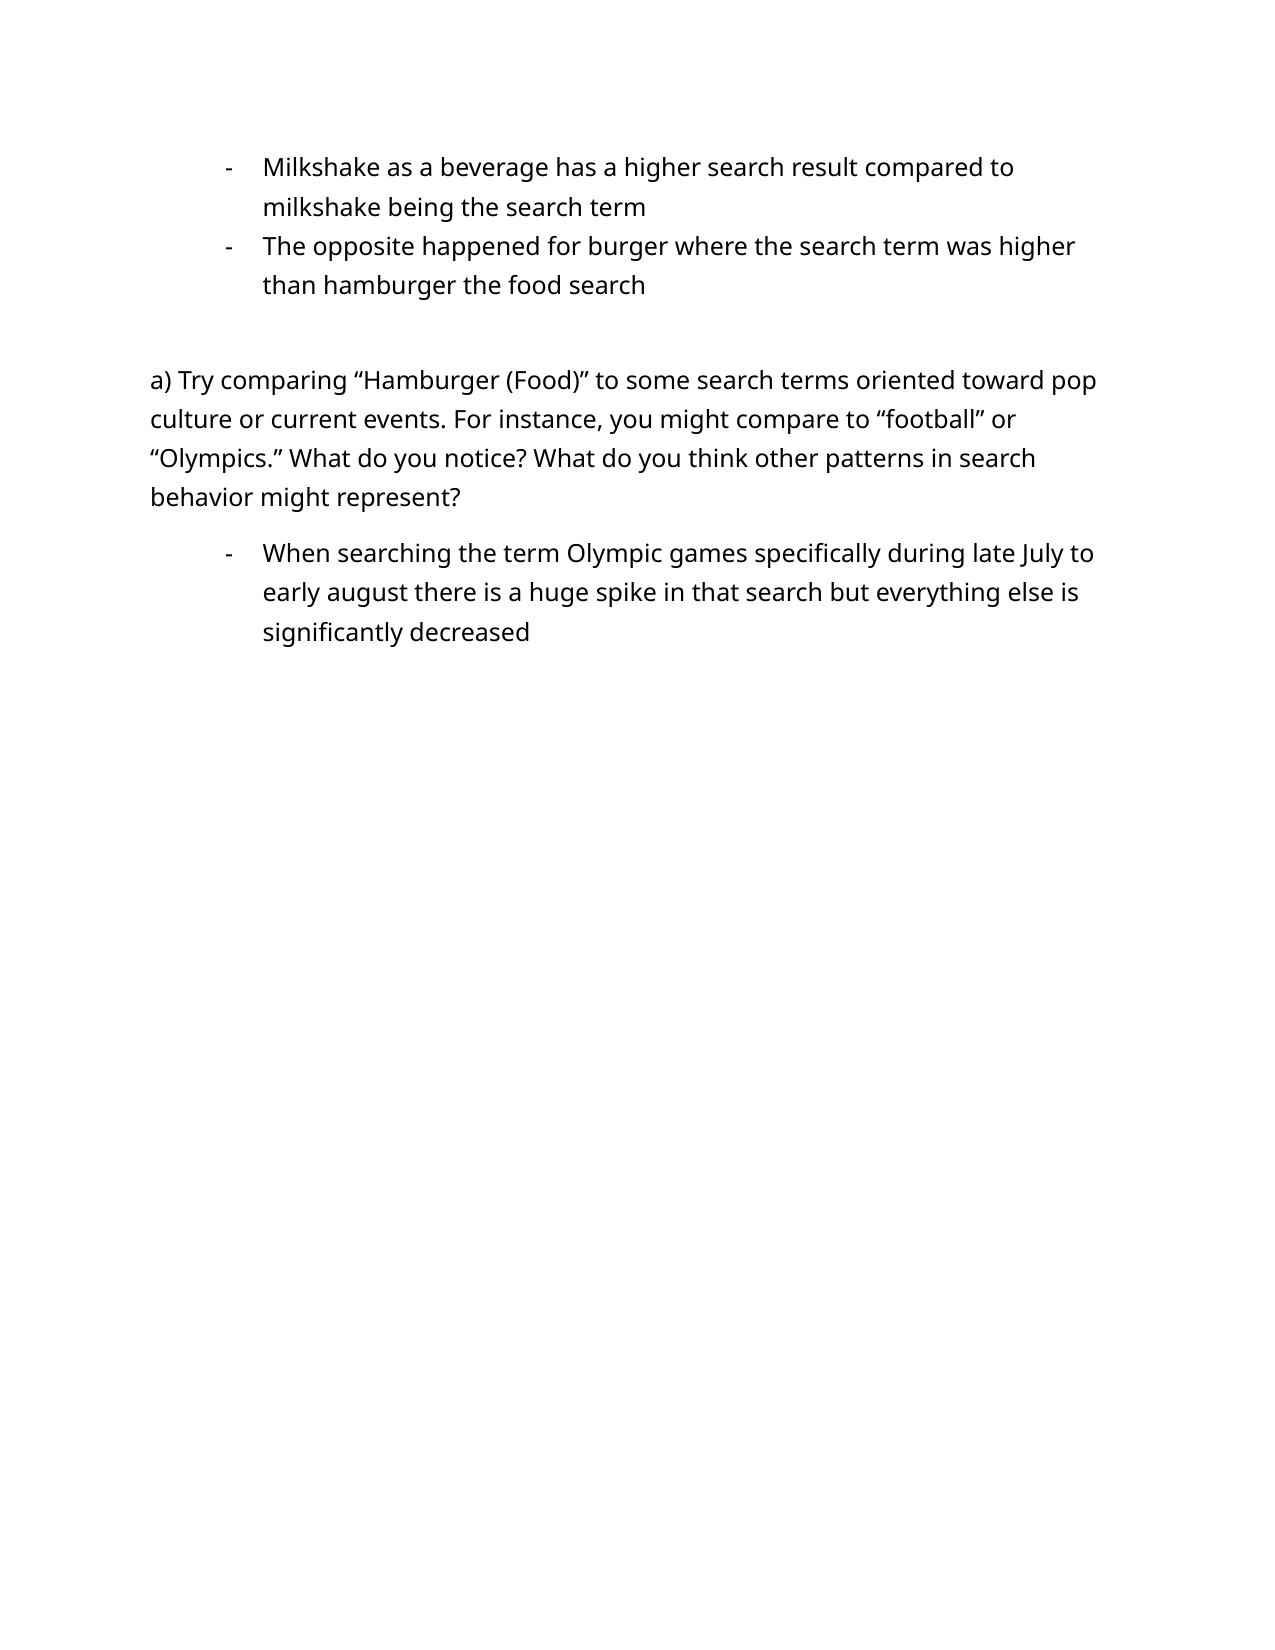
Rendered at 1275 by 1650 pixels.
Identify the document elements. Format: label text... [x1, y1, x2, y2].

list Milkshake as a beverage has a higher search result compared to milkshake being the search term [225, 150, 1125, 223]
text a) Try comparing “Hamburger (Food)” to some search terms oriented toward pop culture or current events. For instance, you might compare to “football” or “Olympics.” What do you notice? What do you think other patterns in search behavior might represent? [150, 323, 1125, 514]
list The opposite happened for burger where the search term was higher than hamburger the food search [225, 228, 1125, 302]
list When searching the term Olympic games specifically during late July to early august there is a huge spike in that search but everything else is significantly decreased [225, 536, 1125, 648]
